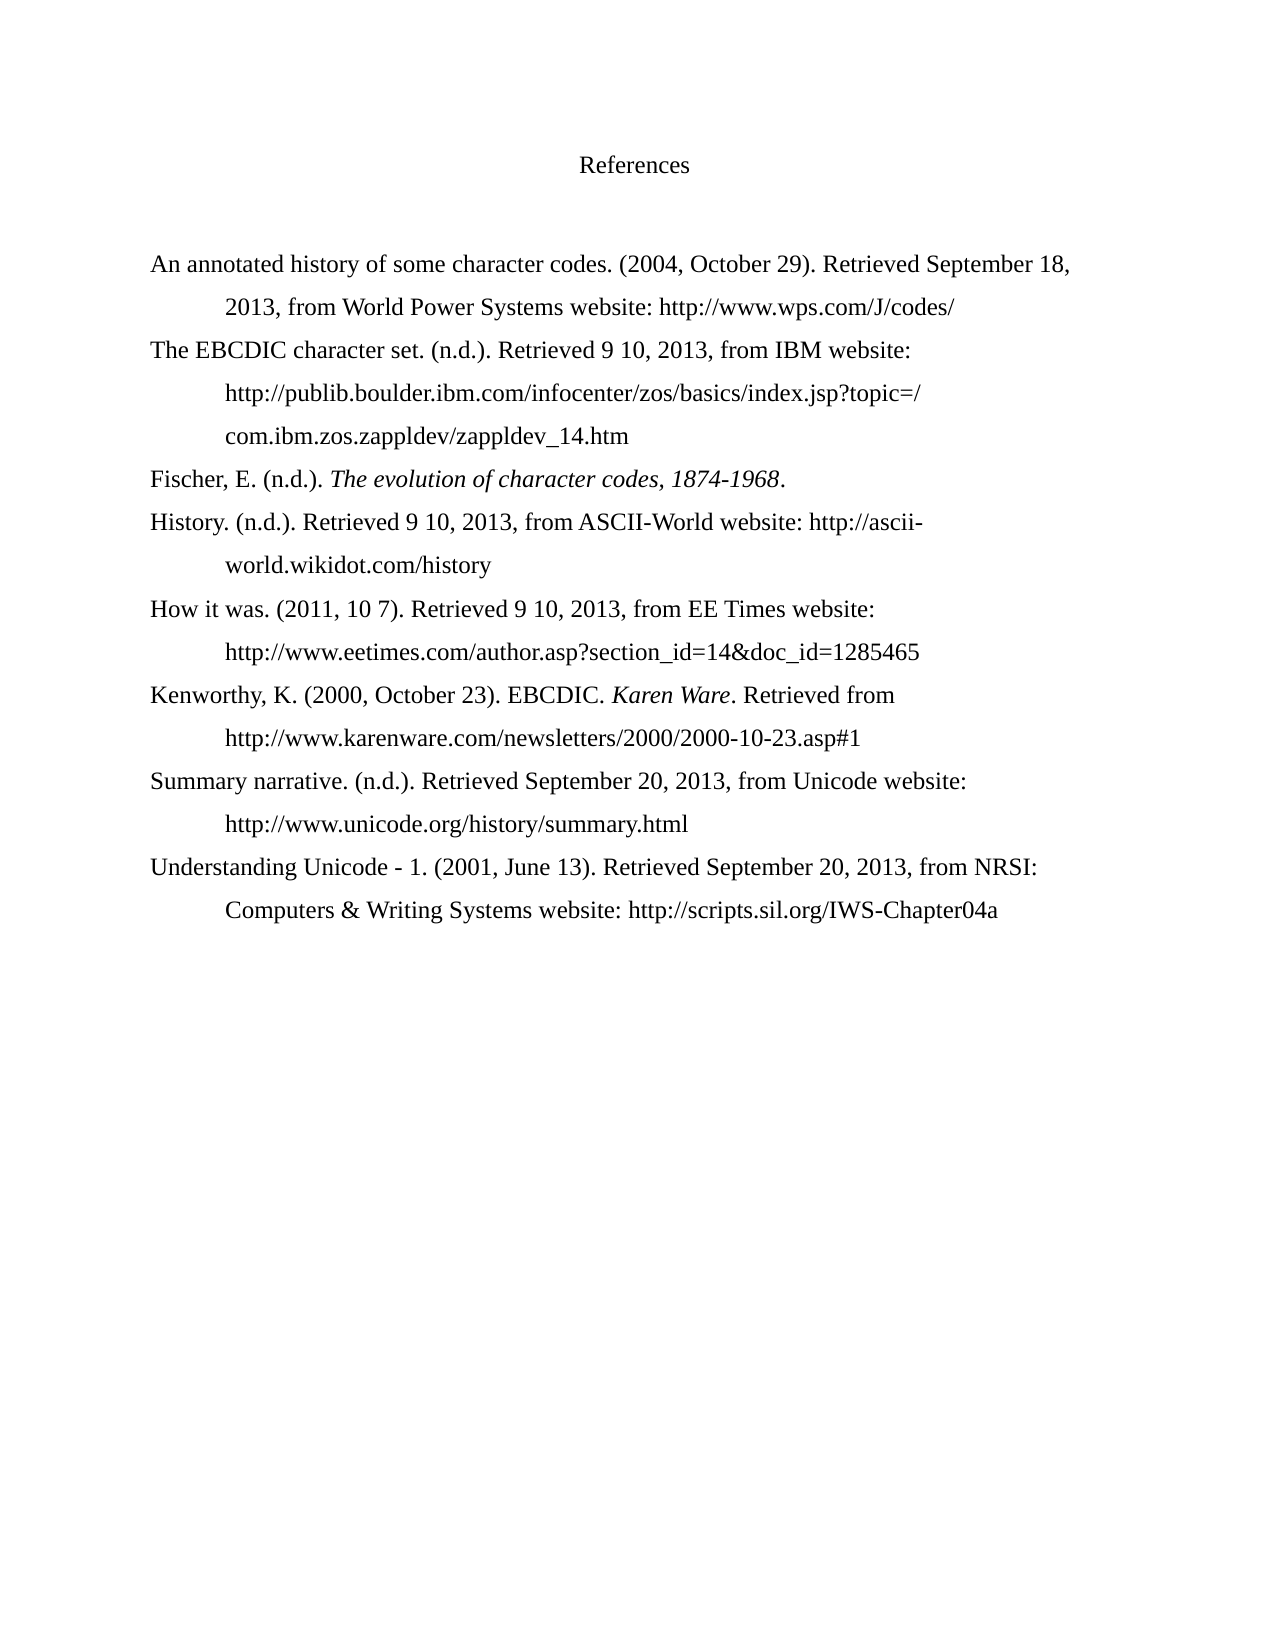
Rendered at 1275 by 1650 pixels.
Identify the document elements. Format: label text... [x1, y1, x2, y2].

text Kenworthy, K. (2000, October 23). EBCDIC. Karen Ware. Retrieved from http://www.karenware.com/newsletters/2000/2000-10-23.asp#1 [150, 680, 1125, 752]
text Understanding Unicode - 1. (2001, June 13). Retrieved September 20, 2013, from NRSI: Computers & Writing Systems website: http://scripts.sil.org/IWS-Chapter04a [150, 852, 1125, 924]
text Fischer, E. (n.d.). The evolution of character codes, 1874-1968. [150, 464, 1125, 493]
text References [150, 150, 1125, 179]
text History. (n.d.). Retrieved 9 10, 2013, from ASCII-World website: http://ascii-world.wikidot.com/history [150, 507, 1125, 579]
text The EBCDIC character set. (n.d.). Retrieved 9 10, 2013, from IBM website: http://publib.boulder.ibm.com/infocenter/zos/basics/index.jsp?topic=/com.ibm.zos.zappldev/zappldev_14.htm [150, 335, 1125, 450]
text Summary narrative. (n.d.). Retrieved September 20, 2013, from Unicode website: http://www.unicode.org/history/summary.html [150, 766, 1125, 838]
text How it was. (2011, 10 7). Retrieved 9 10, 2013, from EE Times website: http://www.eetimes.com/author.asp?section_id=14&doc_id=1285465 [150, 594, 1125, 666]
text An annotated history of some character codes. (2004, October 29). Retrieved September 18, 2013, from World Power Systems website: http://www.wps.com/J/codes/ [150, 249, 1125, 321]
